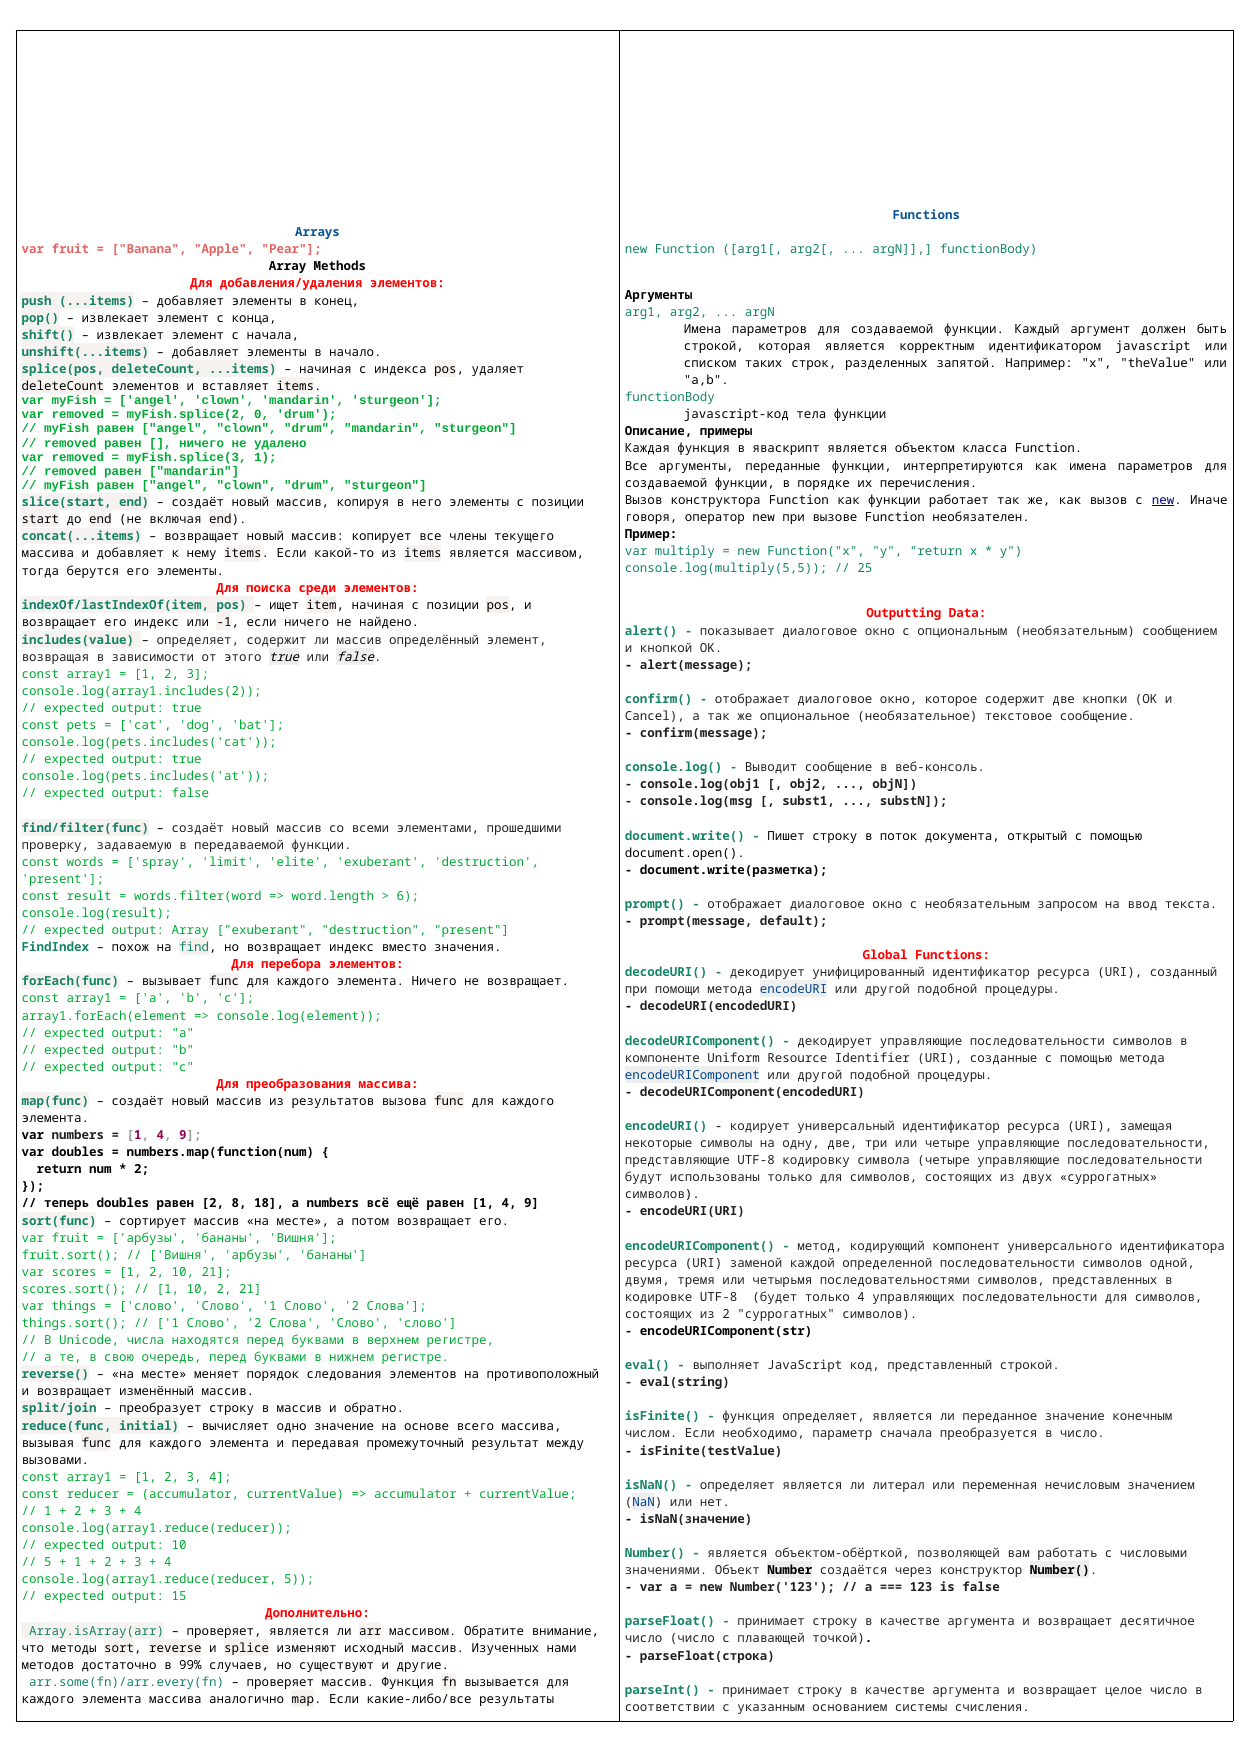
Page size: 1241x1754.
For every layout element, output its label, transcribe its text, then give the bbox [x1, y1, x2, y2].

table_header Functions new Function ([arg1[, arg2[, ... argN]],] functionBody) Аргументы arg1, arg2, ... argN Имена параметров для создаваемой функции. Каждый аргумент должен быть строкой, которая является корректным идентификатором javascript или списком таких строк, разделенных запятой. Например: "x", "theValue" или "a,b". functionBody javascript-код тела функции Описание, примеры Каждая функция в яваскрипт является объектом класса Function. Все аргументы, переданные функции, интерпретируются как имена параметров для создаваемой функции, в порядке их перечисления. Вызов конструктора Function как функции работает так же, как вызов с new. Иначе говоря, оператор new при вызове Function необязателен. Пример: var multiply = new Function("x", "y", "return x * y") console.log(multiply(5,5)); // 25 Outputting Data: alert() - показывает диалоговое окно с опциональным (необязательным) сообщением и кнопкой OK. - alert(message); confirm() - отображает диалоговое окно, которое содержит две кнопки (OK и Cancel), а так же опциональное (необязательное) текстовое сообщение. - confirm(message); console.log() - Выводит сообщение в веб-консоль. - console.log(obj1 [, obj2, ..., objN]) - console.log(msg [, subst1, ..., substN]); document.write() - Пишет строку в поток документа, открытый с помощью document.open(). - document.write(разметка); prompt() - отображает диалоговое окно с необязательным запросом на ввод текста. - prompt(message, default); Global Functions: decodeURI() - декодирует унифицированный идентификатор ресурса (URI), созданный при помощи метода encodeURI или другой подобной процедуры. - decodeURI(encodedURI) decodeURIComponent() - декодирует управляющие последовательности символов в компоненте Uniform Resource Identifier (URI), созданные с помощью метода encodeURIComponent или другой подобной процедуры. - decodeURIComponent(encodedURI) encodeURI() - кодирует универсальный идентификатор ресурса (URI), замещая некоторые символы на одну, две, три или четыре управляющие последовательности, представляющие UTF-8 кодировку символа (четыре управляющие последовательности будут использованы только для символов, состоящих из двух «суррогатных» символов). - encodeURI(URI) encodeURIComponent() - метод, кодирующий компонент универсального идентификатора ресурса (URI) заменой каждой определенной последовательности символов одной, двумя, тремя или четырьмя последовательностями символов, представленных в кодировке UTF-8 (будет только 4 управляющих последовательности для символов, состоящих из 2 "суррогатных" символов). - encodeURIComponent(str) eval() - выполняет JavaScript код, представленный строкой. - eval(string) isFinite() - функция определяет, является ли переданное значение конечным числом. Если необходимо, параметр сначала преобразуется в число. - isFinite(testValue) isNaN() - определяет является ли литерал или переменная нечисловым значением (NaN) или нет. - isNaN(значение) Number() - является объектом-обёрткой, позволяющей вам работать с числовыми значениями. Объект Number создаётся через конструктор Number(). - var a = new Number('123'); // a === 123 is false parseFloat() - принимает строку в качестве аргумента и возвращает десятичное число (число с плавающей точкой). - parseFloat(строка) parseInt() - принимает строку в качестве аргумента и возвращает целое число в соответствии с указанным основанием системы счисления. [620, 31, 1233, 1721]
table_header Arrays var fruit = ["Banana", "Apple", "Pear"]; Array Methods Для добавления/удаления элементов: push (...items) – добавляет элементы в конец, pop() – извлекает элемент с конца, shift() – извлекает элемент с начала, unshift(...items) – добавляет элементы в начало. splice(pos, deleteCount, ...items) – начиная с индекса pos, удаляет deleteCount элементов и вставляет items. var myFish = ['angel', 'clown', 'mandarin', 'sturgeon']; var removed = myFish.splice(2, 0, 'drum'); // myFish равен ["angel", "clown", "drum", "mandarin", "sturgeon"] // removed равен [], ничего не удалено var removed = myFish.splice(3, 1); // removed равен ["mandarin"] // myFish равен ["angel", "clown", "drum", "sturgeon"] slice(start, end) – создаёт новый массив, копируя в него элементы с позиции start до end (не включая end). concat(...items) – возвращает новый массив: копирует все члены текущего массива и добавляет к нему items. Если какой-то из items является массивом, тогда берутся его элементы. Для поиска среди элементов: indexOf/lastIndexOf(item, pos) – ищет item, начиная с позиции pos, и возвращает его индекс или -1, если ничего не найдено. includes(value) – определяет, содержит ли массив определённый элемент, возвращая в зависимости от этого true или false. const array1 = [1, 2, 3]; console.log(array1.includes(2)); // expected output: true const pets = ['cat', 'dog', 'bat']; console.log(pets.includes('cat')); // expected output: true console.log(pets.includes('at')); // expected output: false find/filter(func) – создаёт новый массив со всеми элементами, прошедшими проверку, задаваемую в передаваемой функции. const words = ['spray', 'limit', 'elite', 'exuberant', 'destruction', 'present']; const result = words.filter(word => word.length > 6); console.log(result); // expected output: Array ["exuberant", "destruction", "present"] FindIndex – похож на find, но возвращает индекс вместо значения. Для перебора элементов: forEach(func) – вызывает func для каждого элемента. Ничего не возвращает. const array1 = ['a', 'b', 'c']; array1.forEach(element => console.log(element)); // expected output: "a" // expected output: "b" // expected output: "c" Для преобразования массива: map(func) – создаёт новый массив из результатов вызова func для каждого элемента. var numbers = [1, 4, 9]; var doubles = numbers.map(function(num) { return num * 2; }); // теперь doubles равен [2, 8, 18], а numbers всё ещё равен [1, 4, 9] sort(func) – сортирует массив «на месте», а потом возвращает его. var fruit = ['арбузы', 'бананы', 'Вишня']; fruit.sort(); // ['Вишня', 'арбузы', 'бананы'] var scores = [1, 2, 10, 21]; scores.sort(); // [1, 10, 2, 21] var things = ['слово', 'Слово', '1 Слово', '2 Слова']; things.sort(); // ['1 Слово', '2 Слова', 'Слово', 'слово'] // В Unicode, числа находятся перед буквами в верхнем регистре, // а те, в свою очередь, перед буквами в нижнем регистре. reverse() – «на месте» меняет порядок следования элементов на противоположный и возвращает изменённый массив. split/join – преобразует строку в массив и обратно. reduce(func, initial) – вычисляет одно значение на основе всего массива, вызывая func для каждого элемента и передавая промежуточный результат между вызовами. const array1 = [1, 2, 3, 4]; const reducer = (accumulator, currentValue) => accumulator + currentValue; // 1 + 2 + 3 + 4 console.log(array1.reduce(reducer)); // expected output: 10 // 5 + 1 + 2 + 3 + 4 console.log(array1.reduce(reducer, 5)); // expected output: 15 Дополнительно: Array.isArray(arr) – проверяет, является ли arr массивом. Обратите внимание, что методы sort, reverse и splice изменяют исходный массив. Изученных нами методов достаточно в 99% случаев, но существуют и другие. arr.some(fn)/arr.every(fn) – проверяет массив. Функция fn вызывается для каждого элемента массива аналогично map. Если какие-либо/все результаты [17, 31, 619, 1721]
